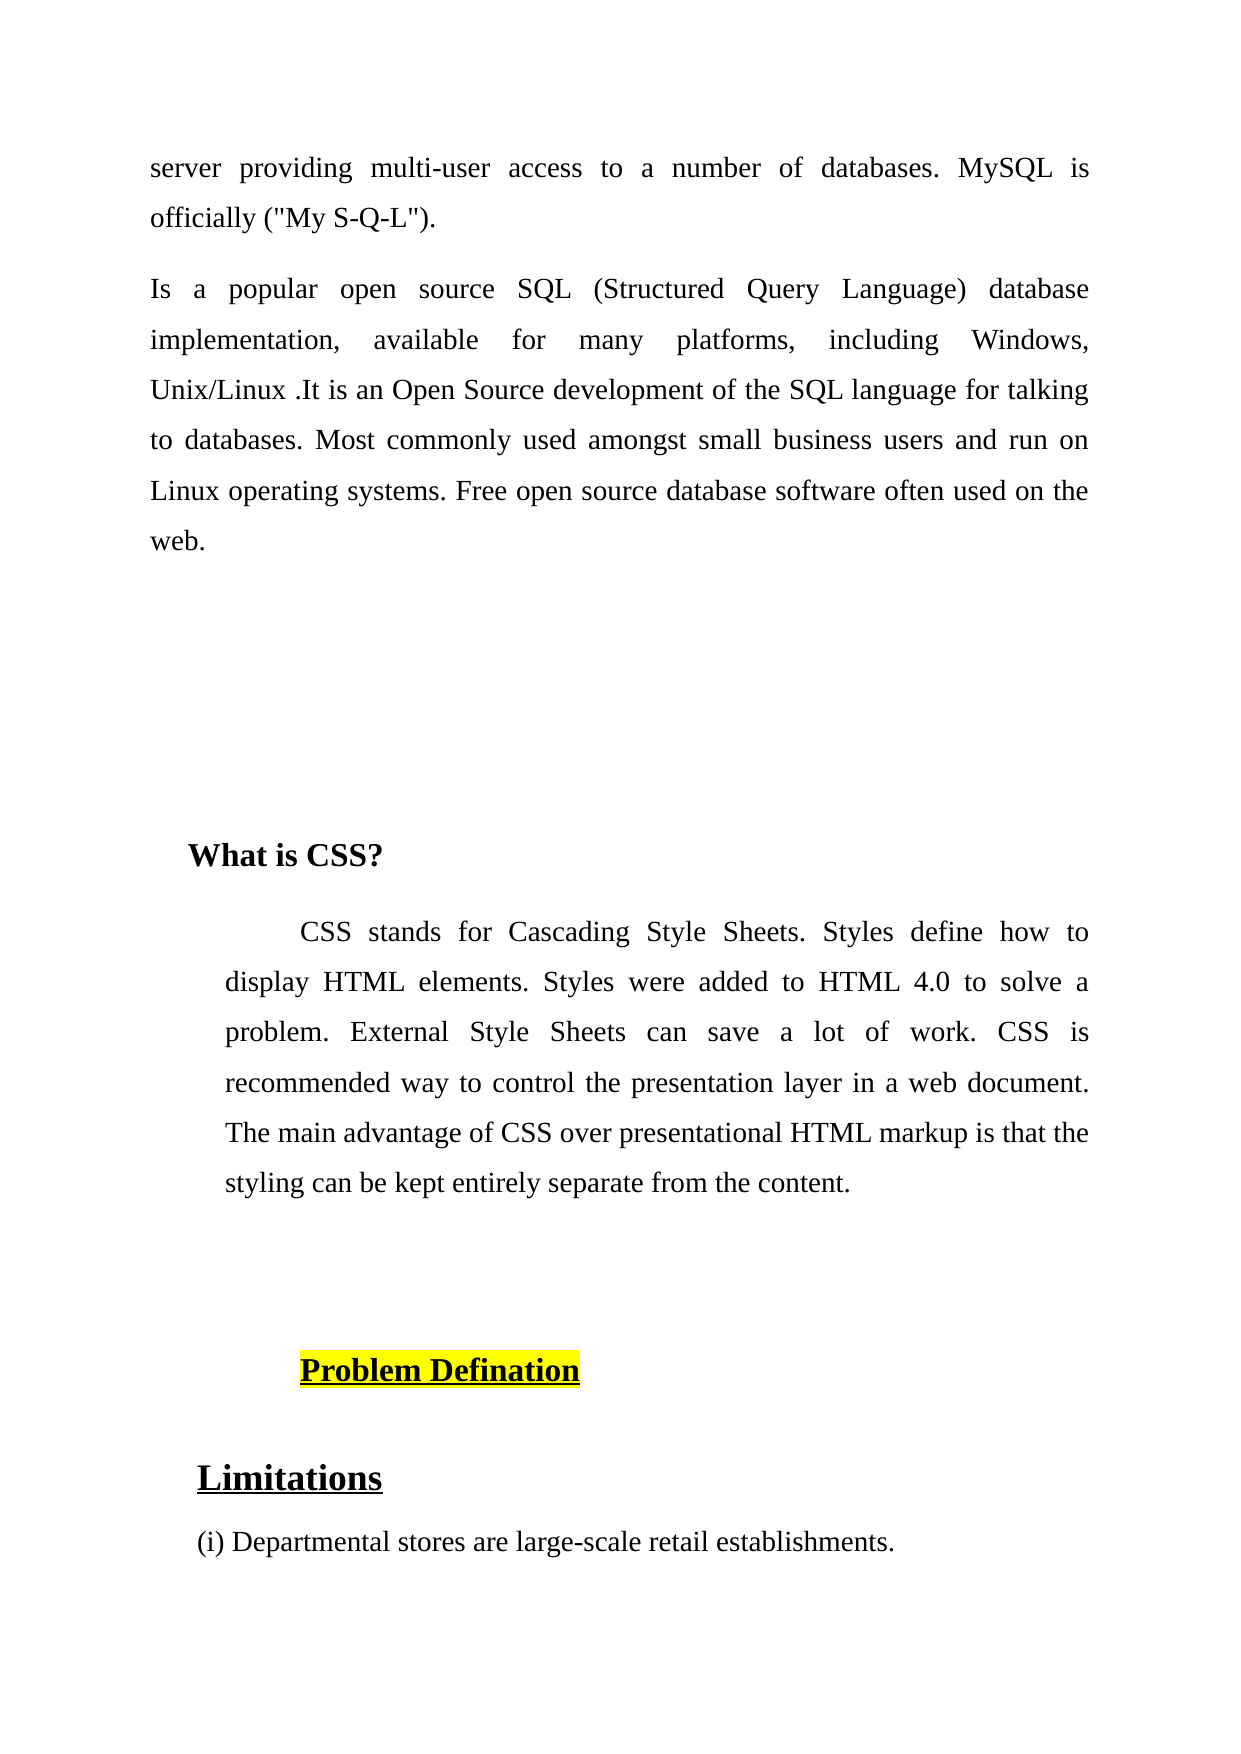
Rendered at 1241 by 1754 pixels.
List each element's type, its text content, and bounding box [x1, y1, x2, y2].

text What is CSS? [187, 835, 1090, 874]
text CSS stands for Cascading Style Sheets. Styles define how to display HTML elements. Styles were added to HTML 4.0 to solve a problem. External Style Sheets can save a lot of work. CSS is recommended way to control the presentation layer in a web document. The main advantage of CSS over presentational HTML markup is that the styling can be kept entirely separate from the content. [225, 914, 1090, 1199]
text Is a popular open source SQL (Structured Query Language) database implementation, available for many platforms, including Windows, Unix/Linux .It is an Open Source development of the SQL language for talking to databases. Most commonly used amongst small business users and run on Linux operating systems. Free open source database software often used on the web. [150, 271, 1090, 557]
text server providing multi-user access to a number of databases. MySQL is officially ("My S-Q-L"). [150, 150, 1090, 234]
text Limitations [197, 1455, 1090, 1498]
text Problem Defination [225, 1350, 1090, 1388]
text (i) Departmental stores are large-scale retail establishments. [197, 1524, 1090, 1558]
